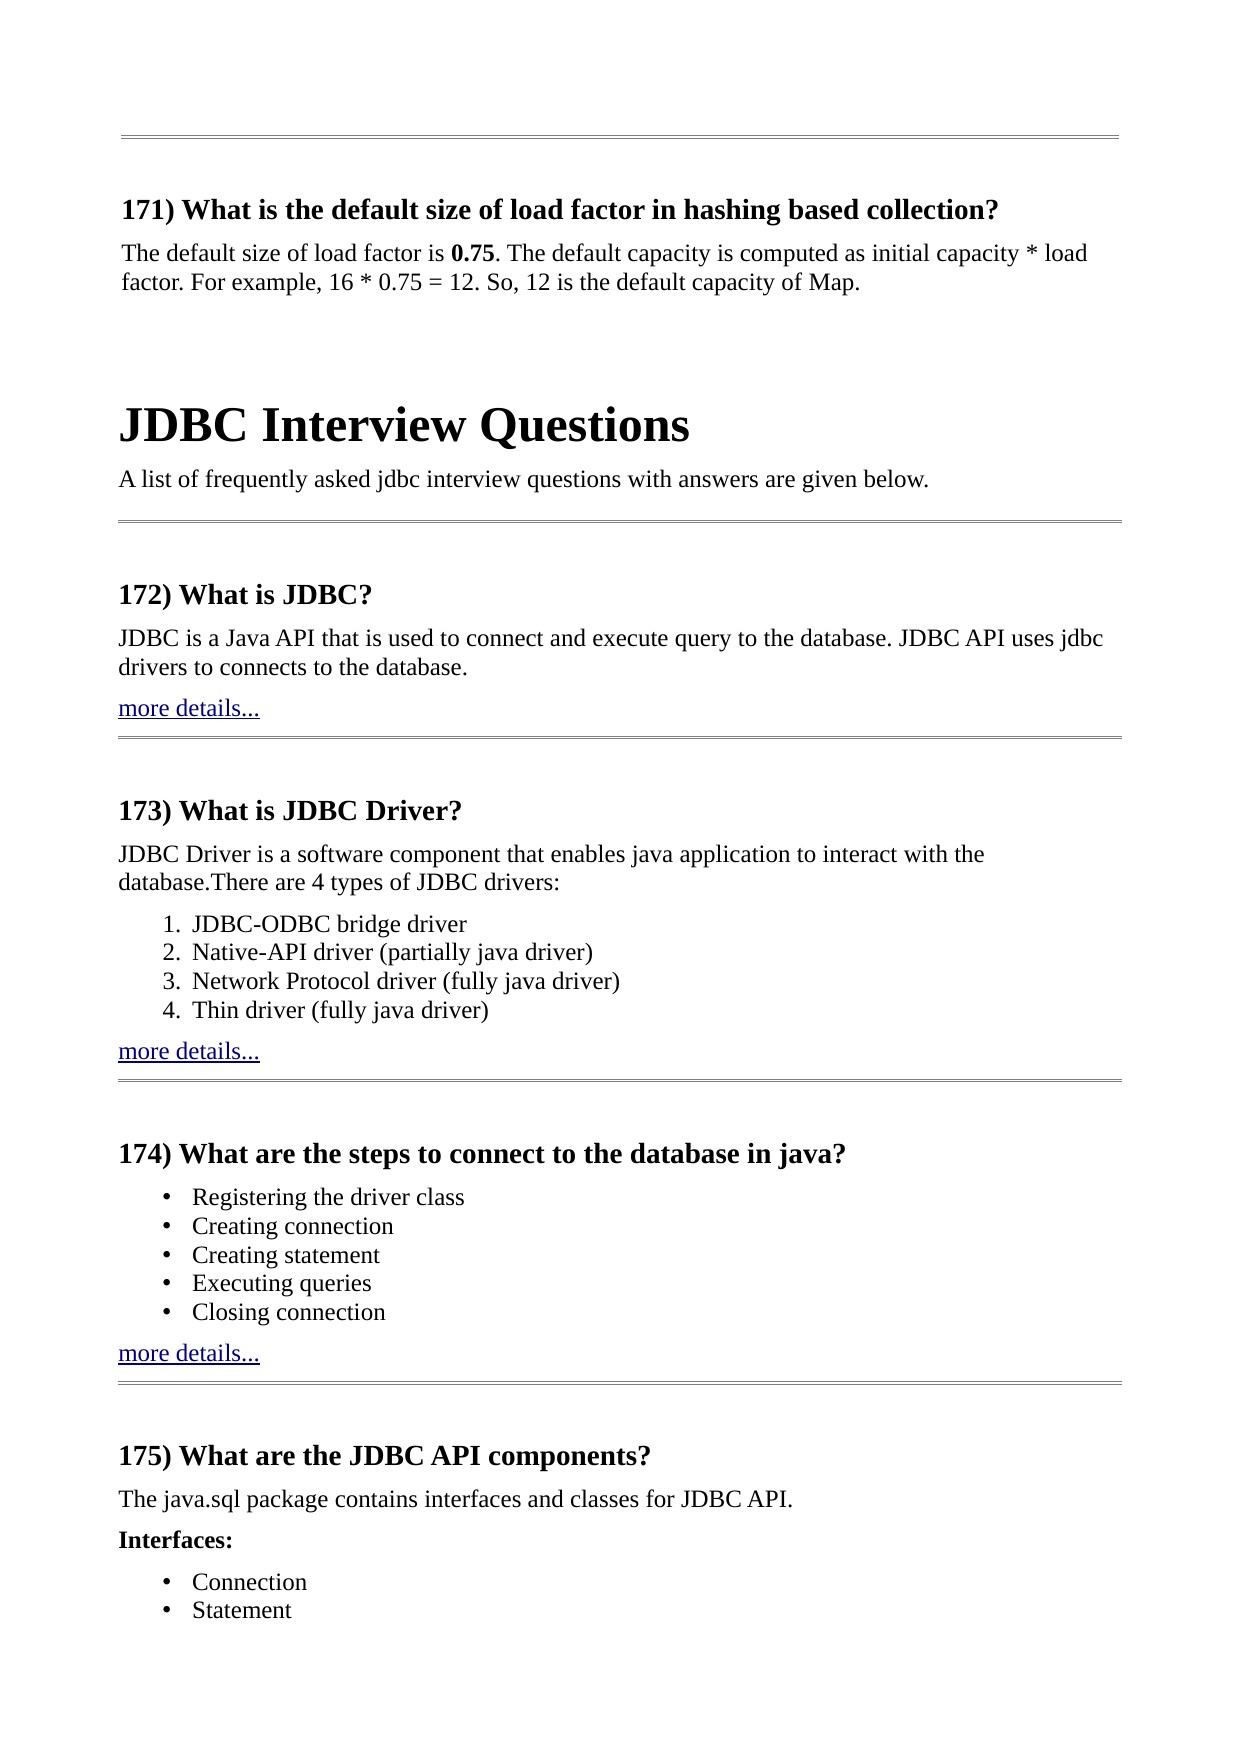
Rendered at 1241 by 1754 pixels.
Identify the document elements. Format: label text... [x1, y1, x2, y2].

subtitle 172) What is JDBC? [118, 577, 1122, 610]
subtitle 174) What are the steps to connect to the database in java? [118, 1136, 1122, 1170]
text Interfaces: [118, 1526, 1122, 1554]
list Executing queries [162, 1268, 1122, 1297]
list Connection [162, 1567, 1122, 1596]
list Closing connection [162, 1297, 1122, 1326]
list Creating connection [162, 1211, 1122, 1240]
text The java.sql package contains interfaces and classes for JDBC API. [118, 1484, 1122, 1513]
list JDBC-ODBC bridge driver [162, 909, 1122, 937]
text more details... [118, 1338, 1122, 1367]
list Registering the driver class [162, 1182, 1122, 1211]
list Network Protocol driver (fully java driver) [162, 966, 1122, 995]
text more details... [118, 1036, 1122, 1065]
text JDBC Driver is a software component that enables java application to interact with the database.There are 4 types of JDBC drivers: [118, 839, 1122, 896]
text A list of frequently asked jdbc interview questions with answers are given below. [118, 464, 1122, 493]
text JDBC is a Java API that is used to connect and execute query to the database. JDBC API uses jdbc drivers to connects to the database. [118, 623, 1122, 680]
list Native-API driver (partially java driver) [162, 937, 1122, 966]
list Creating statement [162, 1240, 1122, 1268]
list Statement [162, 1596, 1122, 1624]
list Thin driver (fully java driver) [162, 995, 1122, 1024]
text more details... [118, 693, 1122, 722]
table_header 171) What is the default size of load factor in hashing based collection? The default size of load factor is 0.75. The default capacity is computed as initial capacity * load factor. For example, 16 * 0.75 = 12. So, 12 is the default capacity of Map. [118, 118, 1122, 328]
subtitle JDBC Interview Questions [118, 394, 1122, 452]
subtitle 175) What are the JDBC API components? [118, 1438, 1122, 1472]
subtitle 173) What is JDBC Driver? [118, 793, 1122, 826]
